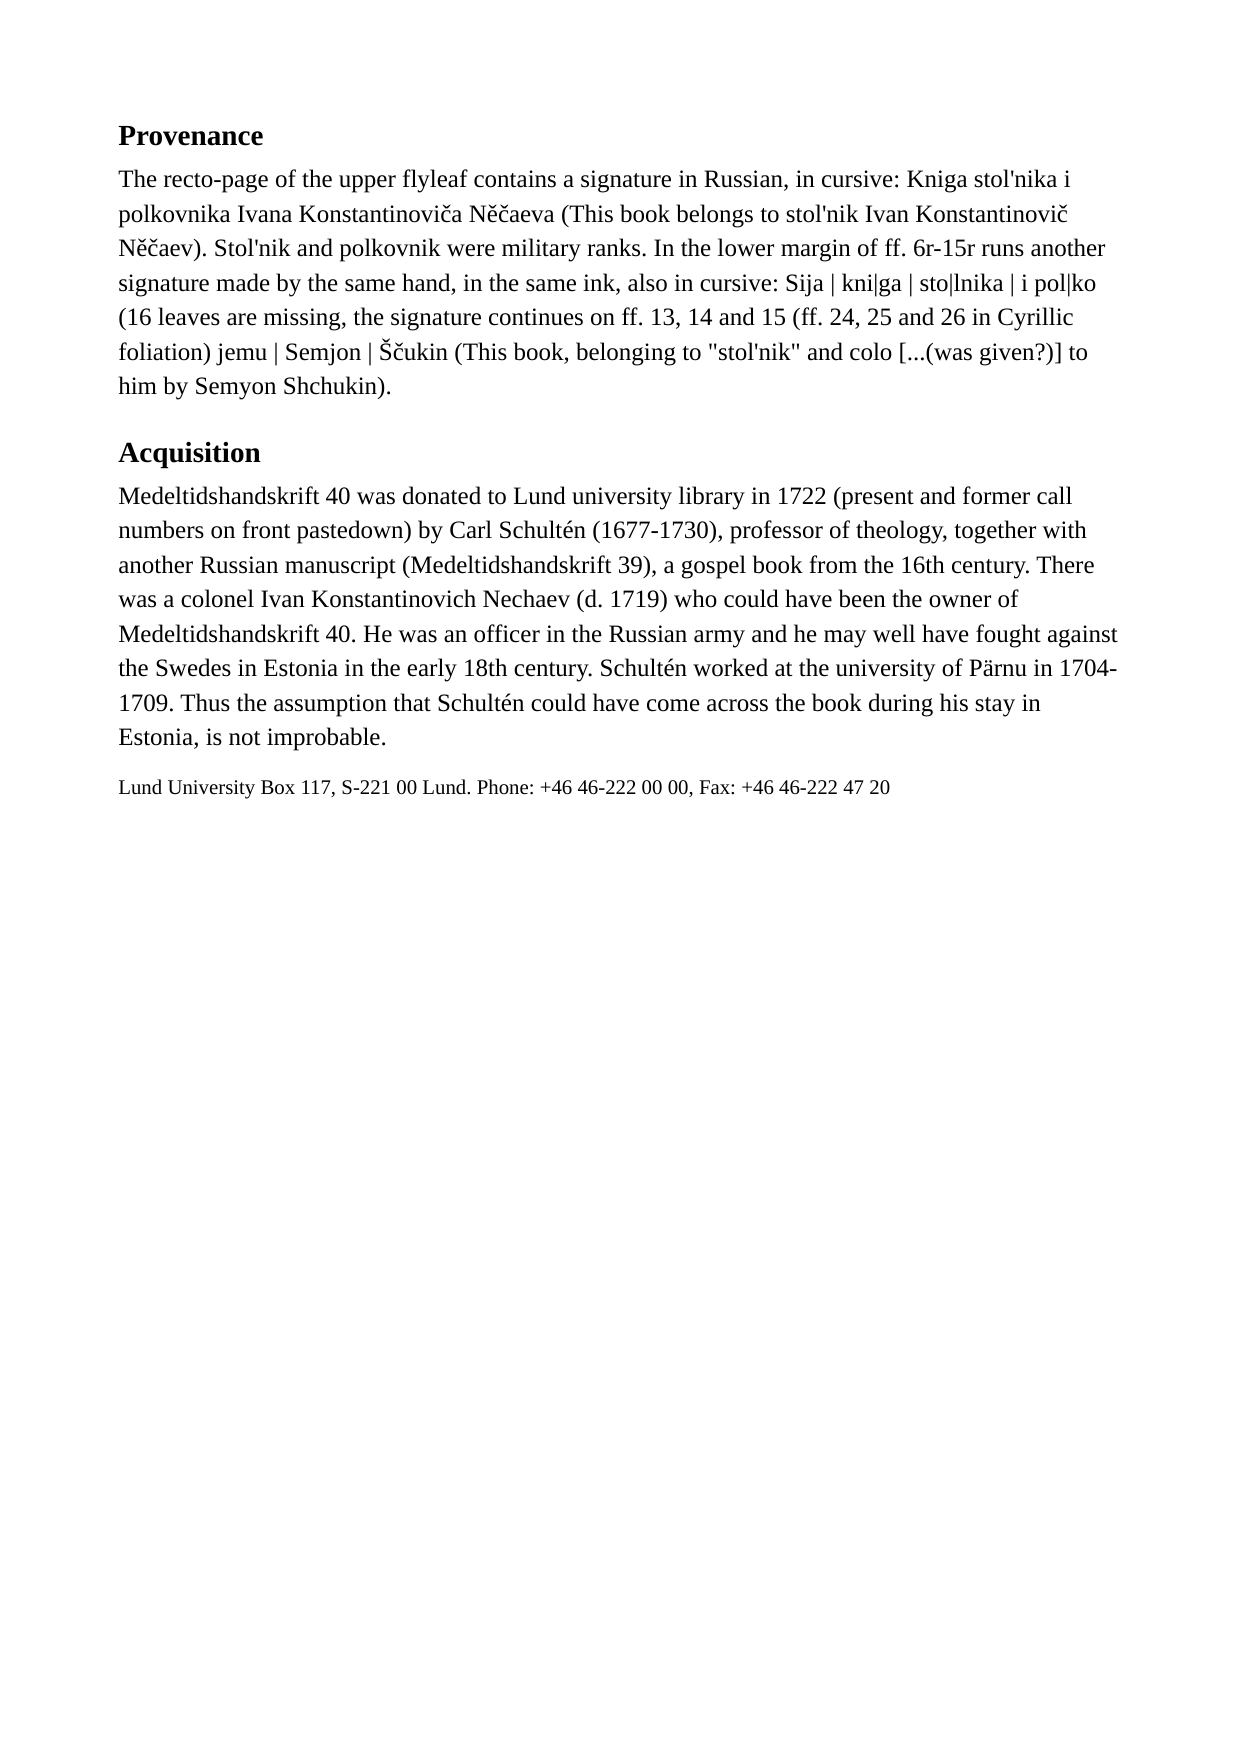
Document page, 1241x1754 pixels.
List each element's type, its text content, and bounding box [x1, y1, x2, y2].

subtitle Acquisition [118, 435, 1122, 468]
subtitle Provenance [118, 118, 1122, 152]
text The recto-page of the upper flyleaf contains a signature in Russian, in cursive: Kniga stol'nika i polkovnika Ivana Konstantinoviča Něčaeva (This book belongs to stol'nik Ivan Konstantinovič Něčaev). Stol'nik and polkovnik were military ranks. In the lower margin of ff. 6r-15r runs another signature made by the same hand, in the same ink, also in cursive: Sija | kni|ga | sto|lnika | i pol|ko (16 leaves are missing, the signature continues on ff. 13, 14 and 15 (ff. 24, 25 and 26 in Cyrillic foliation) jemu | Semjon | Ščukin (This book, belonging to "stol'nik" and colo [...(was given?)] to him by Semyon Shchukin). [118, 164, 1122, 400]
text Lund University Box 117, S-221 00 Lund. Phone: +46 46-222 00 00, Fax: +46 46-222 47 20 [118, 771, 1122, 800]
text Medeltidshandskrift 40 was donated to Lund university library in 1722 (present and former call numbers on front pastedown) by Carl Schultén (1677-1730), professor of theology, together with another Russian manuscript (Medeltidshandskrift 39), a gospel book from the 16th century. There was a colonel Ivan Konstantinovich Nechaev (d. 1719) who could have been the owner of Medeltidshandskrift 40. He was an officer in the Russian army and he may well have fought against the Swedes in Estonia in the early 18th century. Schultén worked at the university of Pärnu in 1704-1709. Thus the assumption that Schultén could have come across the book during his stay in Estonia, is not improbable. [118, 481, 1122, 751]
